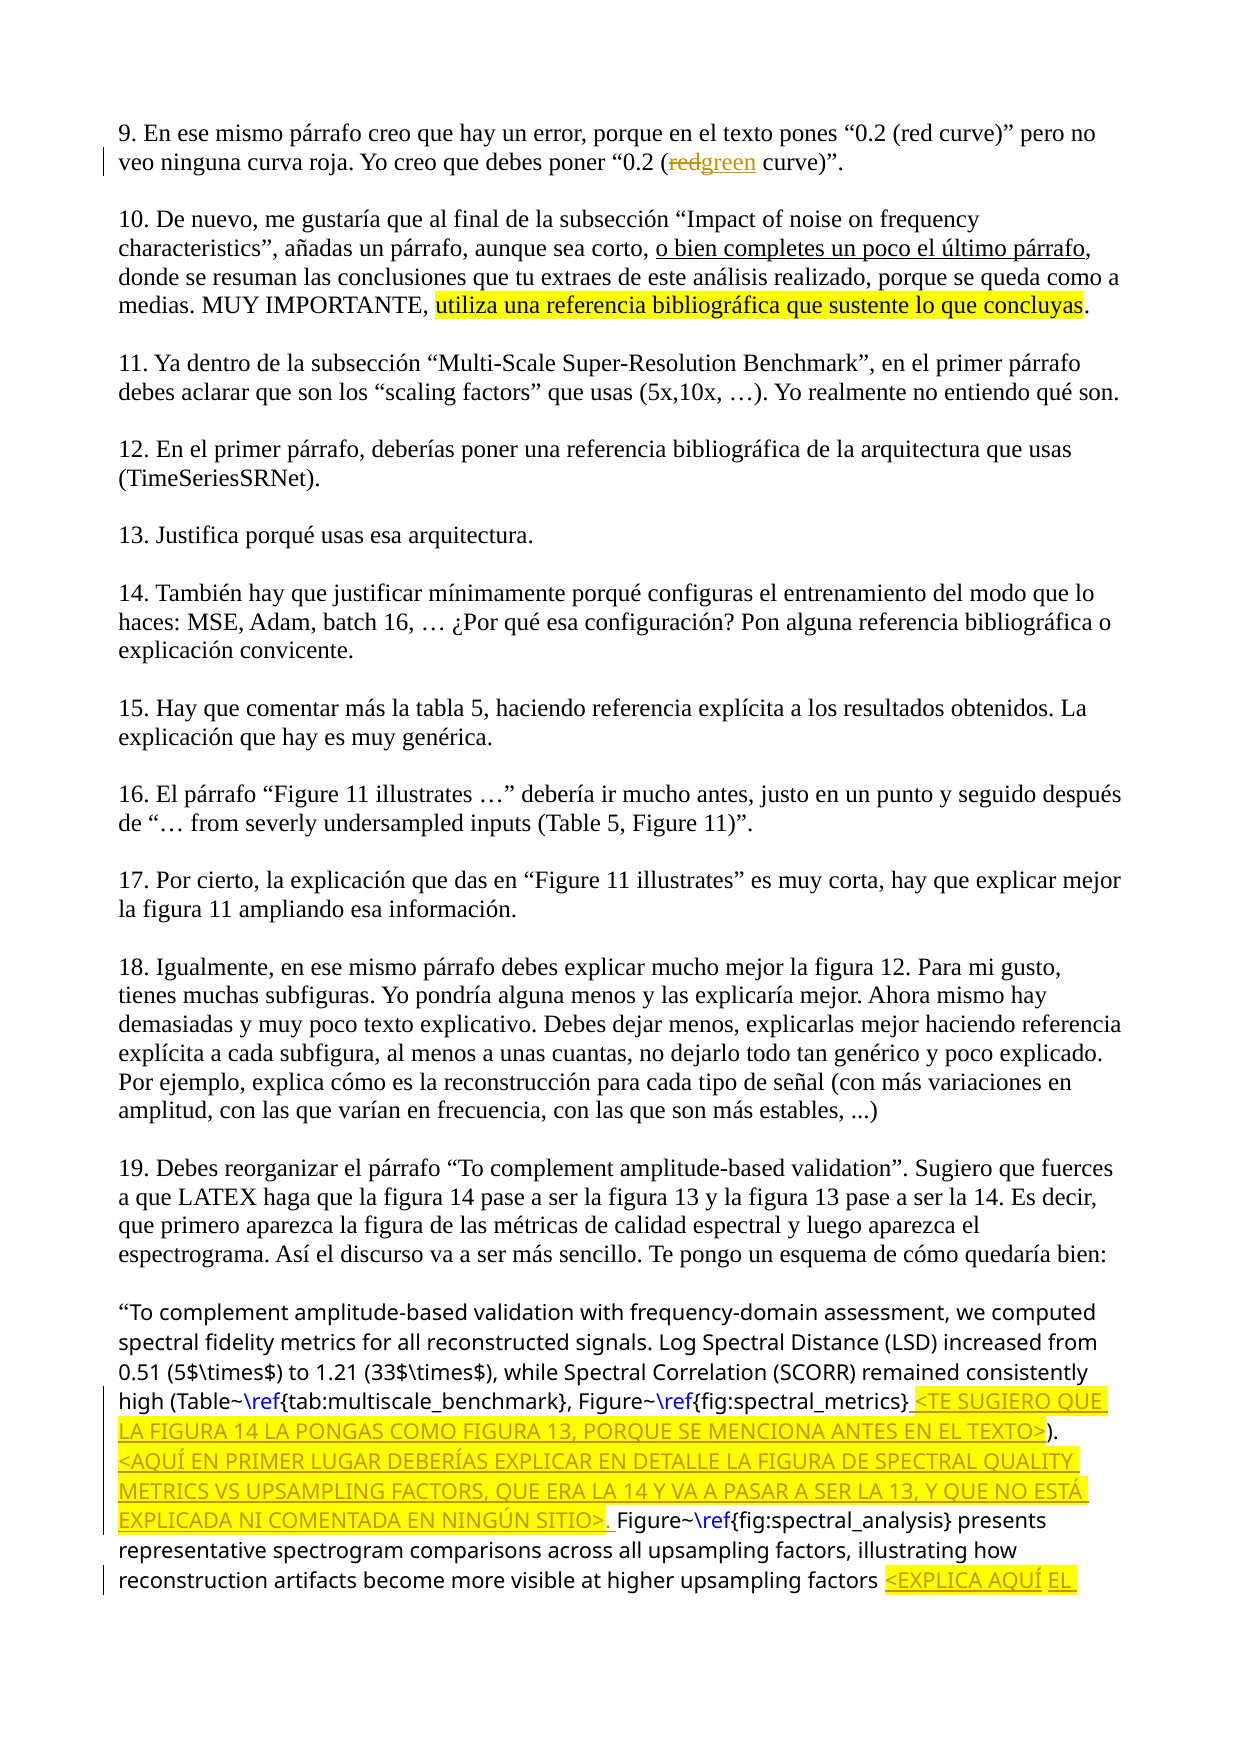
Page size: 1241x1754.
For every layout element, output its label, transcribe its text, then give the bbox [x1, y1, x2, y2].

text 10. De nuevo, me gustaría que al final de la subsección “Impact of noise on frequency characteristics”, añadas un párrafo, aunque sea corto, o bien completes un poco el último párrafo, donde se resuman las conclusiones que tu extraes de este análisis realizado, porque se queda como a medias. MUY IMPORTANTE, utiliza una referencia bibliográfica que sustente lo que concluyas. [118, 204, 1122, 319]
text 15. Hay que comentar más la tabla 5, haciendo referencia explícita a los resultados obtenidos. La explicación que hay es muy genérica. [118, 693, 1122, 751]
text 13. Justifica porqué usas esa arquitectura. [118, 521, 1122, 549]
text 19. Debes reorganizar el párrafo “To complement amplitude-based validation”. Sugiero que fuerces a que LATEX haga que la figura 14 pase a ser la figura 13 y la figura 13 pase a ser la 14. Es decir, que primero aparezca la figura de las métricas de calidad espectral y luego aparezca el espectrograma. Así el discurso va a ser más sencillo. Te pongo un esquema de cómo quedaría bien: [118, 1153, 1122, 1268]
text 18. Igualmente, en ese mismo párrafo debes explicar mucho mejor la figura 12. Para mi gusto, tienes muchas subfiguras. Yo pondría alguna menos y las explicaría mejor. Ahora mismo hay demasiadas y muy poco texto explicativo. Debes dejar menos, explicarlas mejor haciendo referencia explícita a cada subfigura, al menos a unas cuantas, no dejarlo todo tan genérico y poco explicado. Por ejemplo, explica cómo es la reconstrucción para cada tipo de señal (con más variaciones en amplitud, con las que varían en frecuencia, con las que son más estables, ...) [118, 952, 1122, 1124]
text 14. También hay que justificar mínimamente porqué configuras el entrenamiento del modo que lo haces: MSE, Adam, batch 16, … ¿Por qué esa configuración? Pon alguna referencia bibliográfica o explicación convicente. [118, 578, 1122, 664]
text 9. En ese mismo párrafo creo que hay un error, porque en el texto pones “0.2 (red curve)” pero no veo ninguna curva roja. Yo creo que debes poner “0.2 (green curve)”. [118, 118, 1122, 176]
text 11. Ya dentro de la subsección “Multi-Scale Super-Resolution Benchmark”, en el primer párrafo debes aclarar que son los “scaling factors” que usas (5x,10x, …). Yo realmente no entiendo qué son. [118, 348, 1122, 406]
text 12. En el primer párrafo, deberías poner una referencia bibliográfica de la arquitectura que usas (TimeSeriesSRNet). [118, 434, 1122, 492]
text 17. Por cierto, la explicación que das en “Figure 11 illustrates” es muy corta, hay que explicar mejor la figura 11 ampliando esa información. [118, 866, 1122, 923]
text 16. El párrafo “Figure 11 illustrates …” debería ir mucho antes, justo en un punto y seguido después de “… from severly undersampled inputs (Table 5, Figure 11)”. [118, 779, 1122, 837]
text “To complement amplitude-based validation with frequency-domain assessment, we computed spectral fidelity metrics for all reconstructed signals. Log Spectral Distance (LSD) increased from 0.51 (5$\times$) to 1.21 (33$\times$), while Spectral Correlation (SCORR) remained consistently high (Table~\ref{tab:multiscale_benchmark}, Figure~\ref{fig:spectral_metrics} <TE SUGIERO QUE LA FIGURA 14 LA PONGAS COMO FIGURA 13, PORQUE SE MENCIONA ANTES EN EL TEXTO>). <AQUÍ EN PRIMER LUGAR DEBERÍAS EXPLICAR EN DETALLE LA FIGURA DE SPECTRAL QUALITY METRICS VS UPSAMPLING FACTORS, QUE ERA LA 14 Y VA A PASAR A SER LA 13, Y QUE NO ESTÁ EXPLICADA NI COMENTADA EN NINGÚN SITIO>. Figure~\ref{fig:spectral_analysis} presents representative spectrogram comparisons across all upsampling factors, illustrating how reconstruction artifacts become more visible at higher upsampling factors <EXPLICA AQUÍ EL [118, 1297, 1122, 1595]
